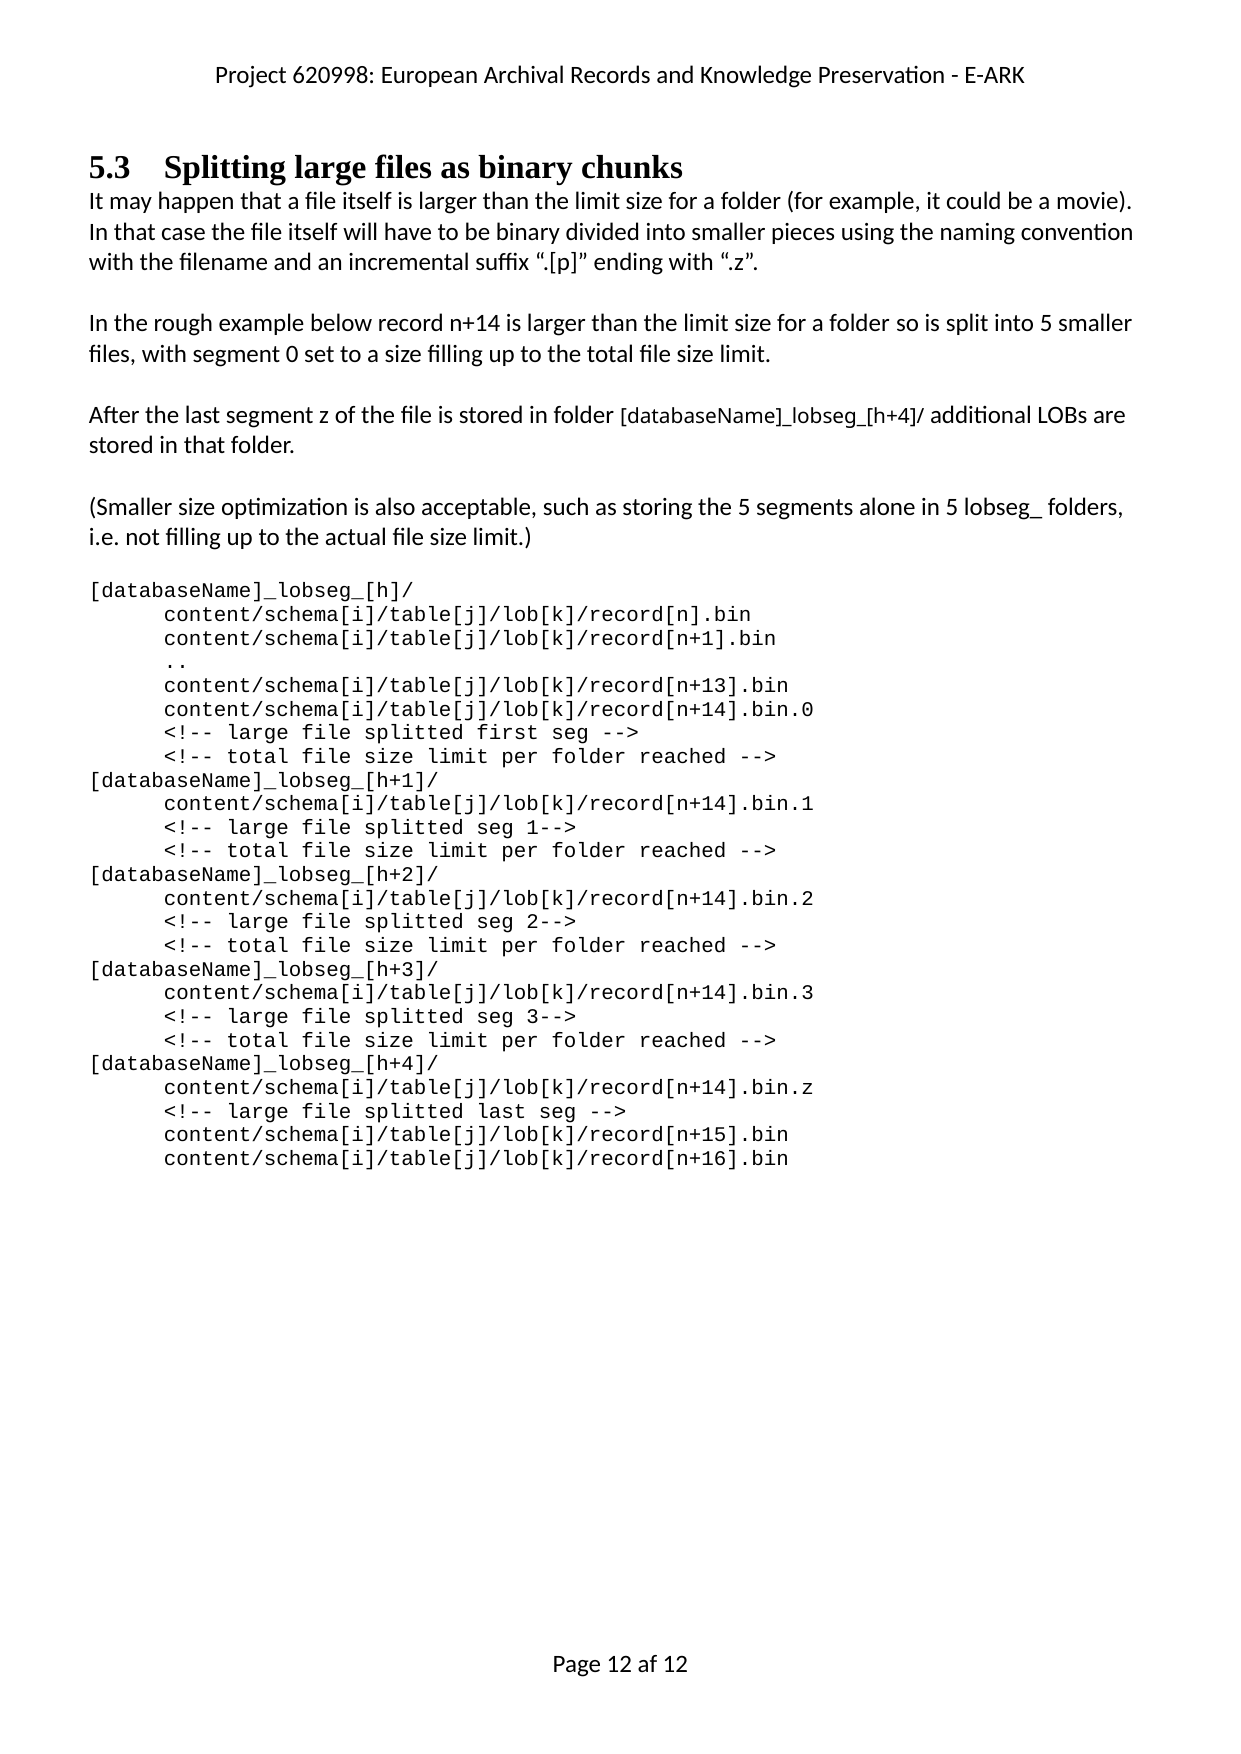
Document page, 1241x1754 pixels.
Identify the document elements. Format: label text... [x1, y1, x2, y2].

text In the rough example below record n+14 is larger than the limit size for a folder so is split into 5 smaller files, with segment 0 set to a size filling up to the total file size limit. [89, 307, 1152, 368]
text <!-- large file splitted last seg --> [89, 1101, 1152, 1124]
text [databaseName]_lobseg_[h+3]/ [89, 959, 1152, 982]
text [databaseName]_lobseg_[h]/ [89, 580, 1152, 604]
text It may happen that a file itself is larger than the limit size for a folder (for example, it could be a movie). In that case the file itself will have to be binary divided into smaller pieces using the naming convention with the filename and an incremental suffix “.[p]” ending with “.z”. [89, 185, 1152, 277]
text content/schema[i]/table[j]/lob[k]/record[n+14].bin.3 [89, 982, 1152, 1006]
text content/schema[i]/table[j]/lob[k]/record[n+14].bin.z [89, 1077, 1152, 1101]
text <!-- large file splitted seg 3--> [89, 1006, 1152, 1030]
text [databaseName]_lobseg_[h+1]/ [89, 769, 1152, 793]
text <!-- large file splitted seg 2--> [89, 911, 1152, 935]
text content/schema[i]/table[j]/lob[k]/record[n+1].bin [89, 628, 1152, 651]
text After the last segment z of the file is stored in folder [databaseName]_lobseg_[h+4]/ additional LOBs are stored in that folder. [89, 399, 1152, 460]
text content/schema[i]/table[j]/lob[k]/record[n+14].bin.1 [89, 793, 1152, 817]
text content/schema[i]/table[j]/lob[k]/record[n+15].bin [89, 1124, 1152, 1148]
text <!-- total file size limit per folder reached --> [89, 841, 1152, 864]
text [databaseName]_lobseg_[h+2]/ [89, 864, 1152, 888]
text .. [89, 651, 1152, 675]
text content/schema[i]/table[j]/lob[k]/record[n+16].bin [89, 1148, 1152, 1172]
text <!-- total file size limit per folder reached --> [89, 935, 1152, 959]
text content/schema[i]/table[j]/lob[k]/record[n+14].bin.2 [89, 888, 1152, 911]
text <!-- total file size limit per folder reached --> [89, 1030, 1152, 1053]
list Splitting large files as binary chunks [89, 147, 1152, 185]
text content/schema[i]/table[j]/lob[k]/record[n+13].bin [89, 675, 1152, 699]
text content/schema[i]/table[j]/lob[k]/record[n].bin [89, 604, 1152, 628]
text [databaseName]_lobseg_[h+4]/ [89, 1053, 1152, 1077]
text <!-- large file splitted seg 1--> [89, 817, 1152, 841]
text <!-- large file splitted first seg --> [89, 722, 1152, 746]
text <!-- total file size limit per folder reached --> [89, 746, 1152, 769]
text content/schema[i]/table[j]/lob[k]/record[n+14].bin.0 [89, 699, 1152, 722]
text (Smaller size optimization is also acceptable, such as storing the 5 segments alone in 5 lobseg_ folders, i.e. not filling up to the actual file size limit.) [89, 460, 1152, 552]
